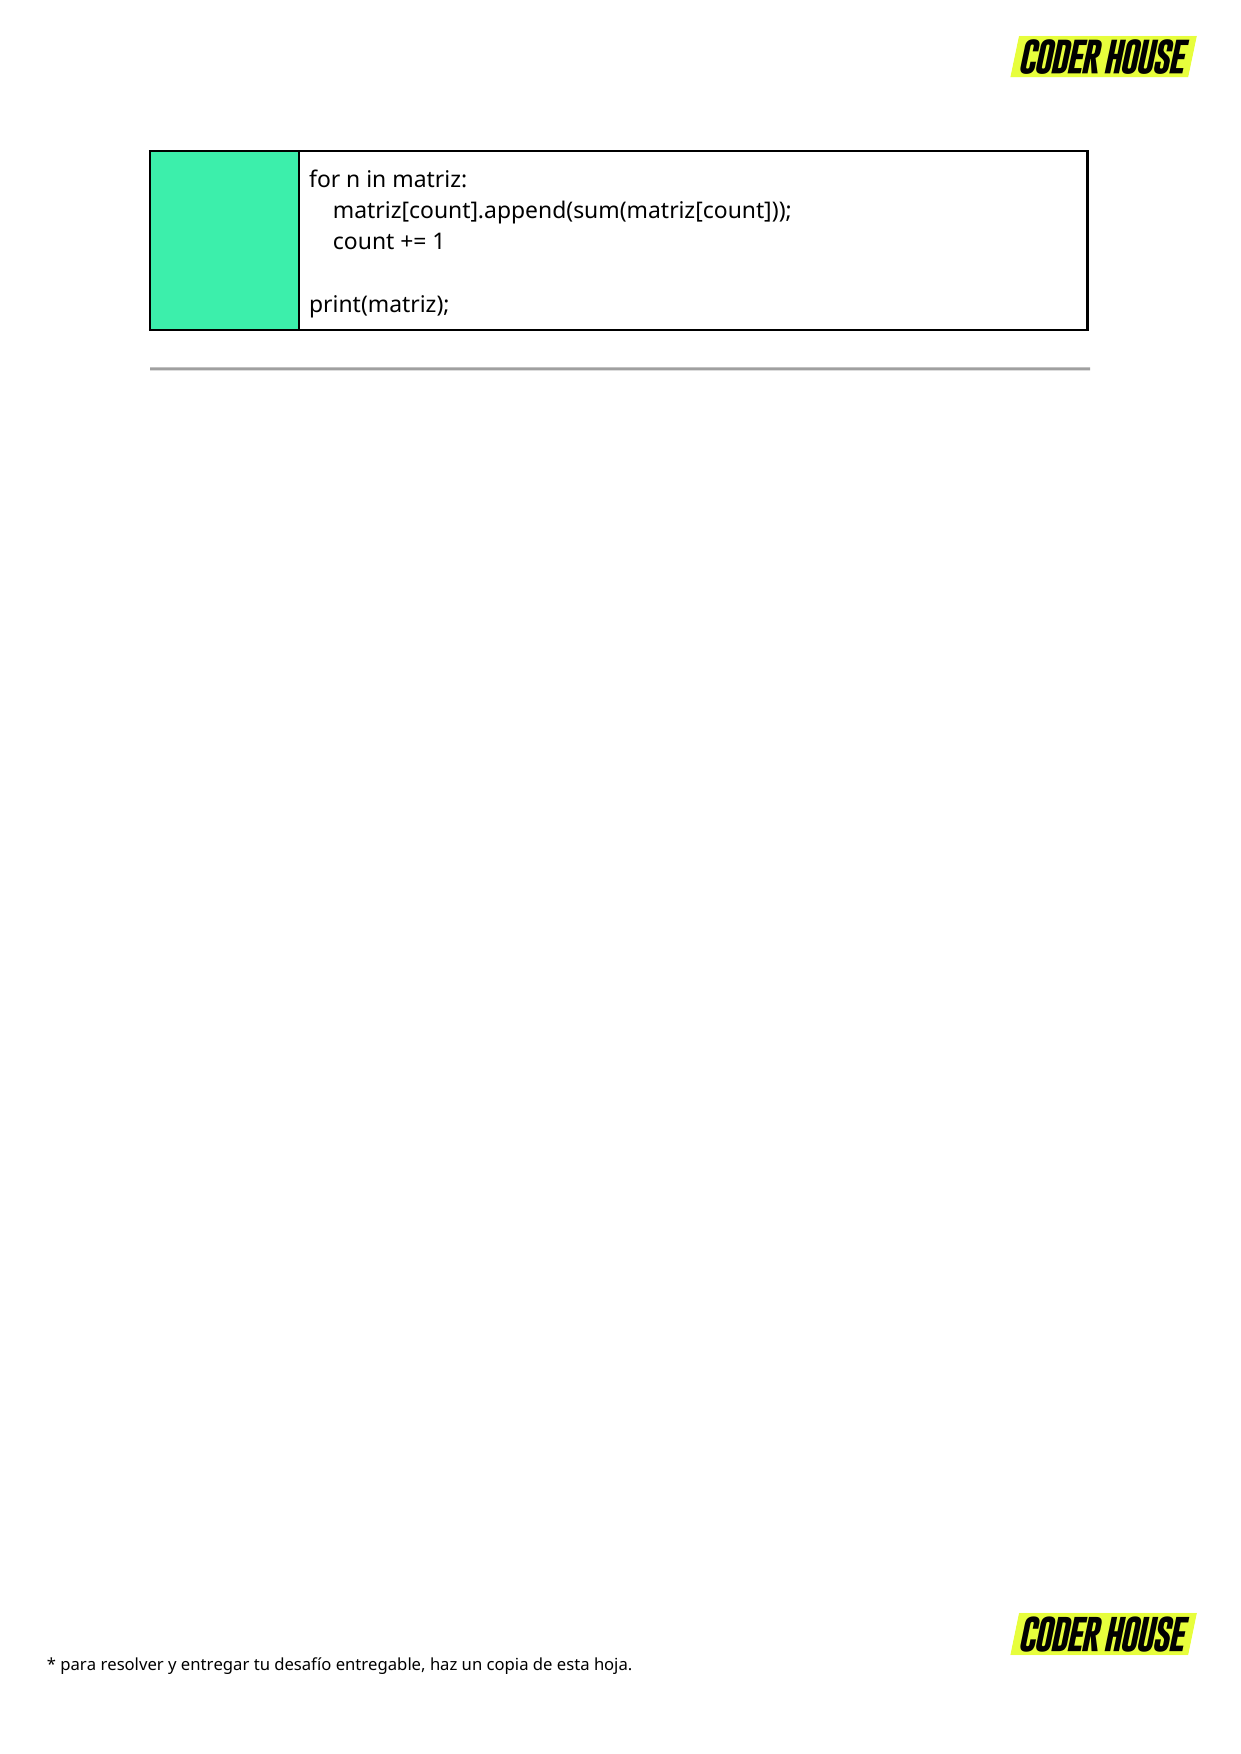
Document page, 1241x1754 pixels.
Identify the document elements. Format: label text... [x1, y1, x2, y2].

table_header for n in matriz: matriz[count].append(sum(matriz[count])); count += 1 print(matriz); [300, 152, 1086, 329]
table_header [151, 152, 298, 329]
picture [1006, 1607, 1201, 1662]
picture [1006, 29, 1201, 84]
